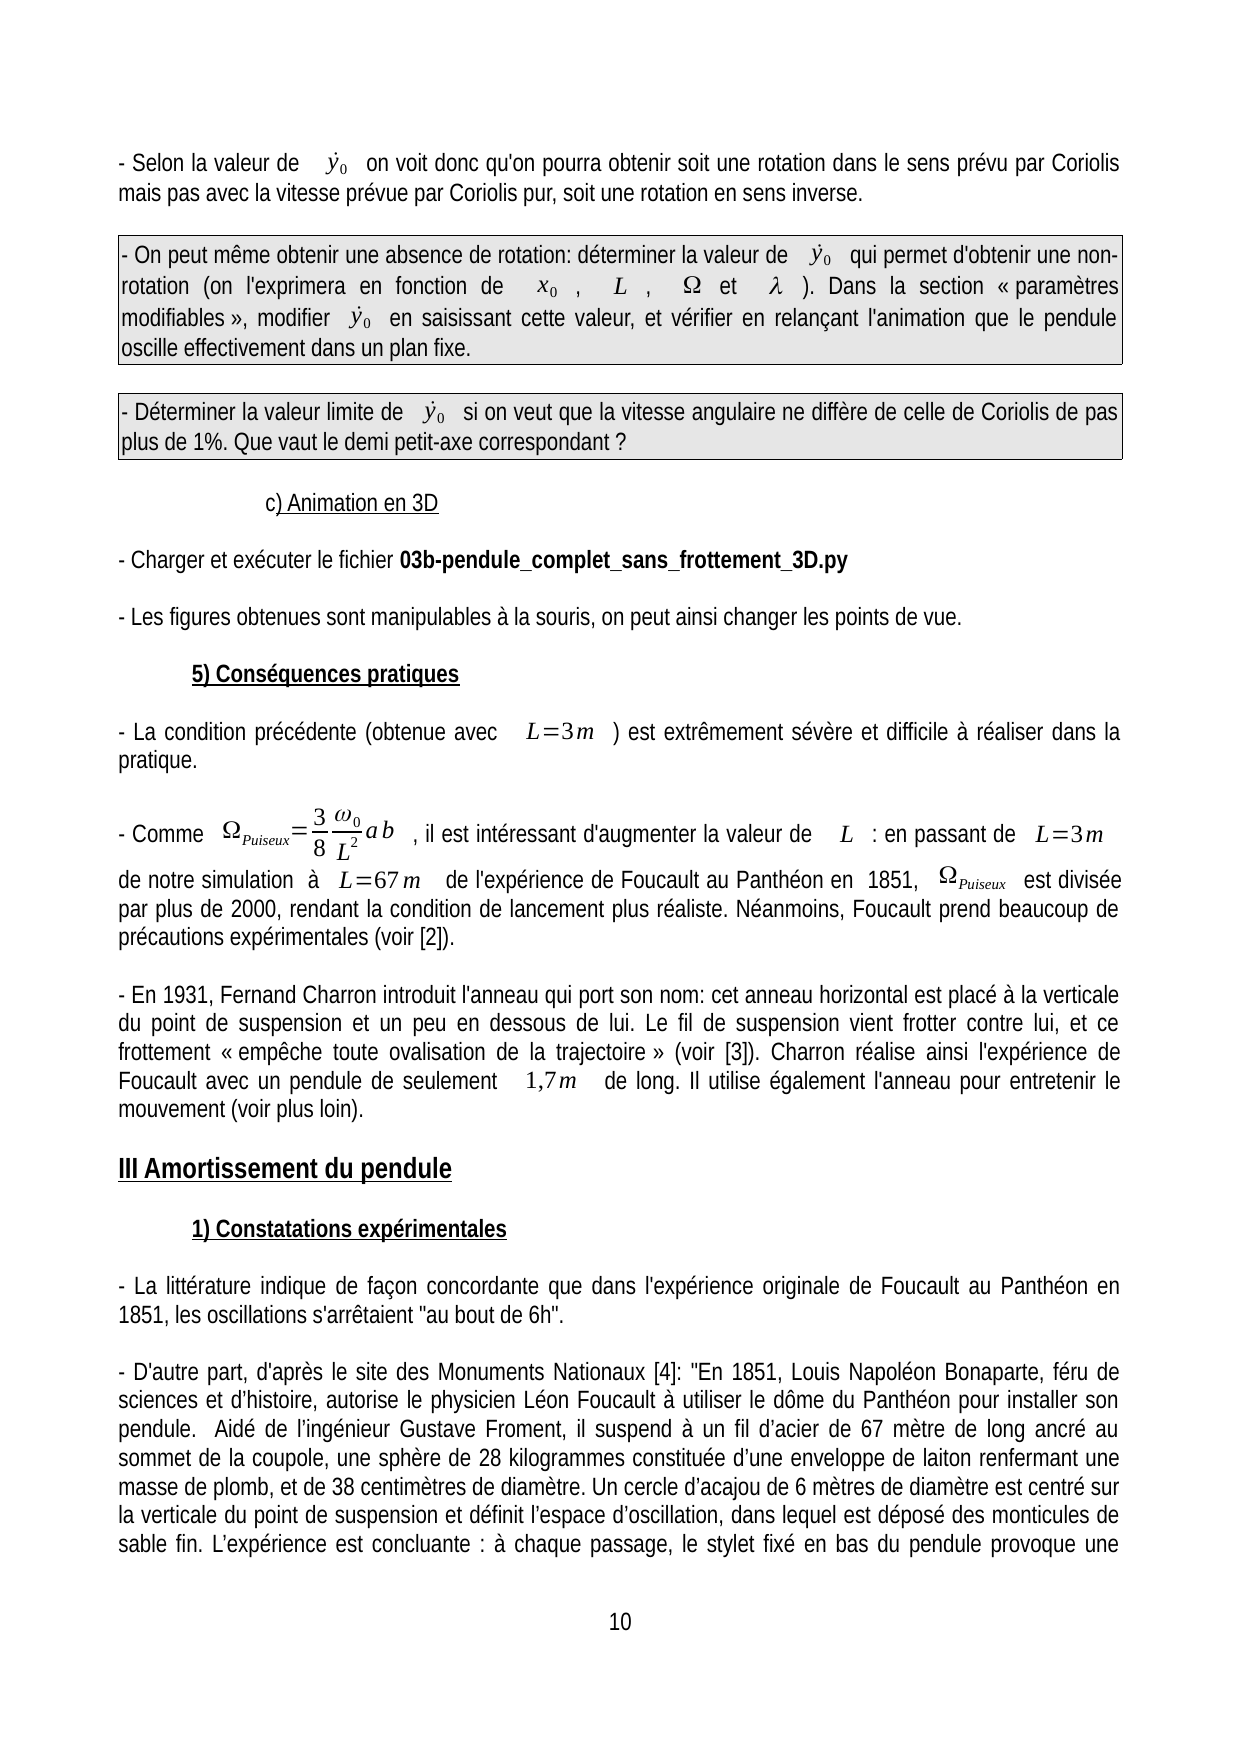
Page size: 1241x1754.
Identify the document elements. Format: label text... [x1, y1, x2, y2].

text 1) Constatations expérimentales [118, 1214, 1122, 1242]
text - La littérature indique de façon concordante que dans l'expérience originale de Foucault au Panthéon en 1851, les oscillations s'arrêtaient "au bout de 6h". [118, 1271, 1122, 1328]
text - Charger et exécuter le fichier 03b-pendule_complet_sans_frottement_3D.py [118, 545, 1122, 573]
text c) Animation en 3D [118, 487, 1122, 516]
text - D'autre part, d'après le site des Monuments Nationaux [4]: "En 1851, Louis Napoléon Bonaparte, féru de sciences et d’histoire, autorise le physicien Léon Foucault à utiliser le dôme du Panthéon pour installer son pendule. Aidé de l’ingénieur Gustave Froment, il suspend à un fil d’acier de 67 mètre de long ancré au sommet de la coupole, une sphère de 28 kilogrammes constituée d’une enveloppe de laiton renfermant une masse de plomb, et de 38 centimètres de diamètre. Un cercle d’acajou de 6 mètres de diamètre est centré sur la verticale du point de suspension et définit l’espace d’oscillation, dans lequel est déposé des monticules de sable fin. L’expérience est concluante : à chaque passage, le stylet fixé en bas du pendule provoque une [118, 1357, 1122, 1557]
text - Les figures obtenues sont manipulables à la souris, on peut ainsi changer les points de vue. [118, 602, 1122, 631]
text - Comme, il est intéressant d'augmenter la valeur de : en passant dede notre simulation à de l'expérience de Foucault au Panthéon en 1851,est divisée par plus de 2000, rendant la condition de lancement plus réaliste. Néanmoins, Foucault prend beaucoup de précautions expérimentales (voir [2]). [118, 803, 1122, 951]
text 5) Conséquences pratiques [118, 659, 1122, 688]
text III Amortissement du pendule [118, 1152, 1122, 1185]
text - La condition précédente (obtenue avec ) est extrêmement sévère et difficile à réaliser dans la pratique. [118, 717, 1122, 774]
text - Selon la valeur de on voit donc qu'on pourra obtenir soit une rotation dans le sens prévu par Coriolis mais pas avec la vitesse prévue par Coriolis pur, soit une rotation en sens inverse. [118, 147, 1122, 207]
text - En 1931, Fernand Charron introduit l'anneau qui port son nom: cet anneau horizontal est placé à la verticale du point de suspension et un peu en dessous de lui. Le fil de suspension vient frotter contre lui, et ce frottement « empêche toute ovalisation de la trajectoire » (voir [3]). Charron réalise ainsi l'expérience de Foucault avec un pendule de seulement de long. Il utilise également l'anneau pour entretenir le mouvement (voir plus loin). [118, 980, 1122, 1123]
text - On peut même obtenir une absence de rotation: déterminer la valeur dequi permet d'obtenir une non-rotation (on l'exprimera en fonction de , , et ). Dans la section « paramètres modifiables », modifieren saisissant cette valeur, et vérifier en relançant l'animation que le pendule oscille effectivement dans un plan fixe. [119, 236, 1122, 364]
text - Déterminer la valeur limite desi on veut que la vitesse angulaire ne diffère de celle de Coriolis de pas plus de 1%. Que vaut le demi petit-axe correspondant ? [119, 394, 1122, 459]
